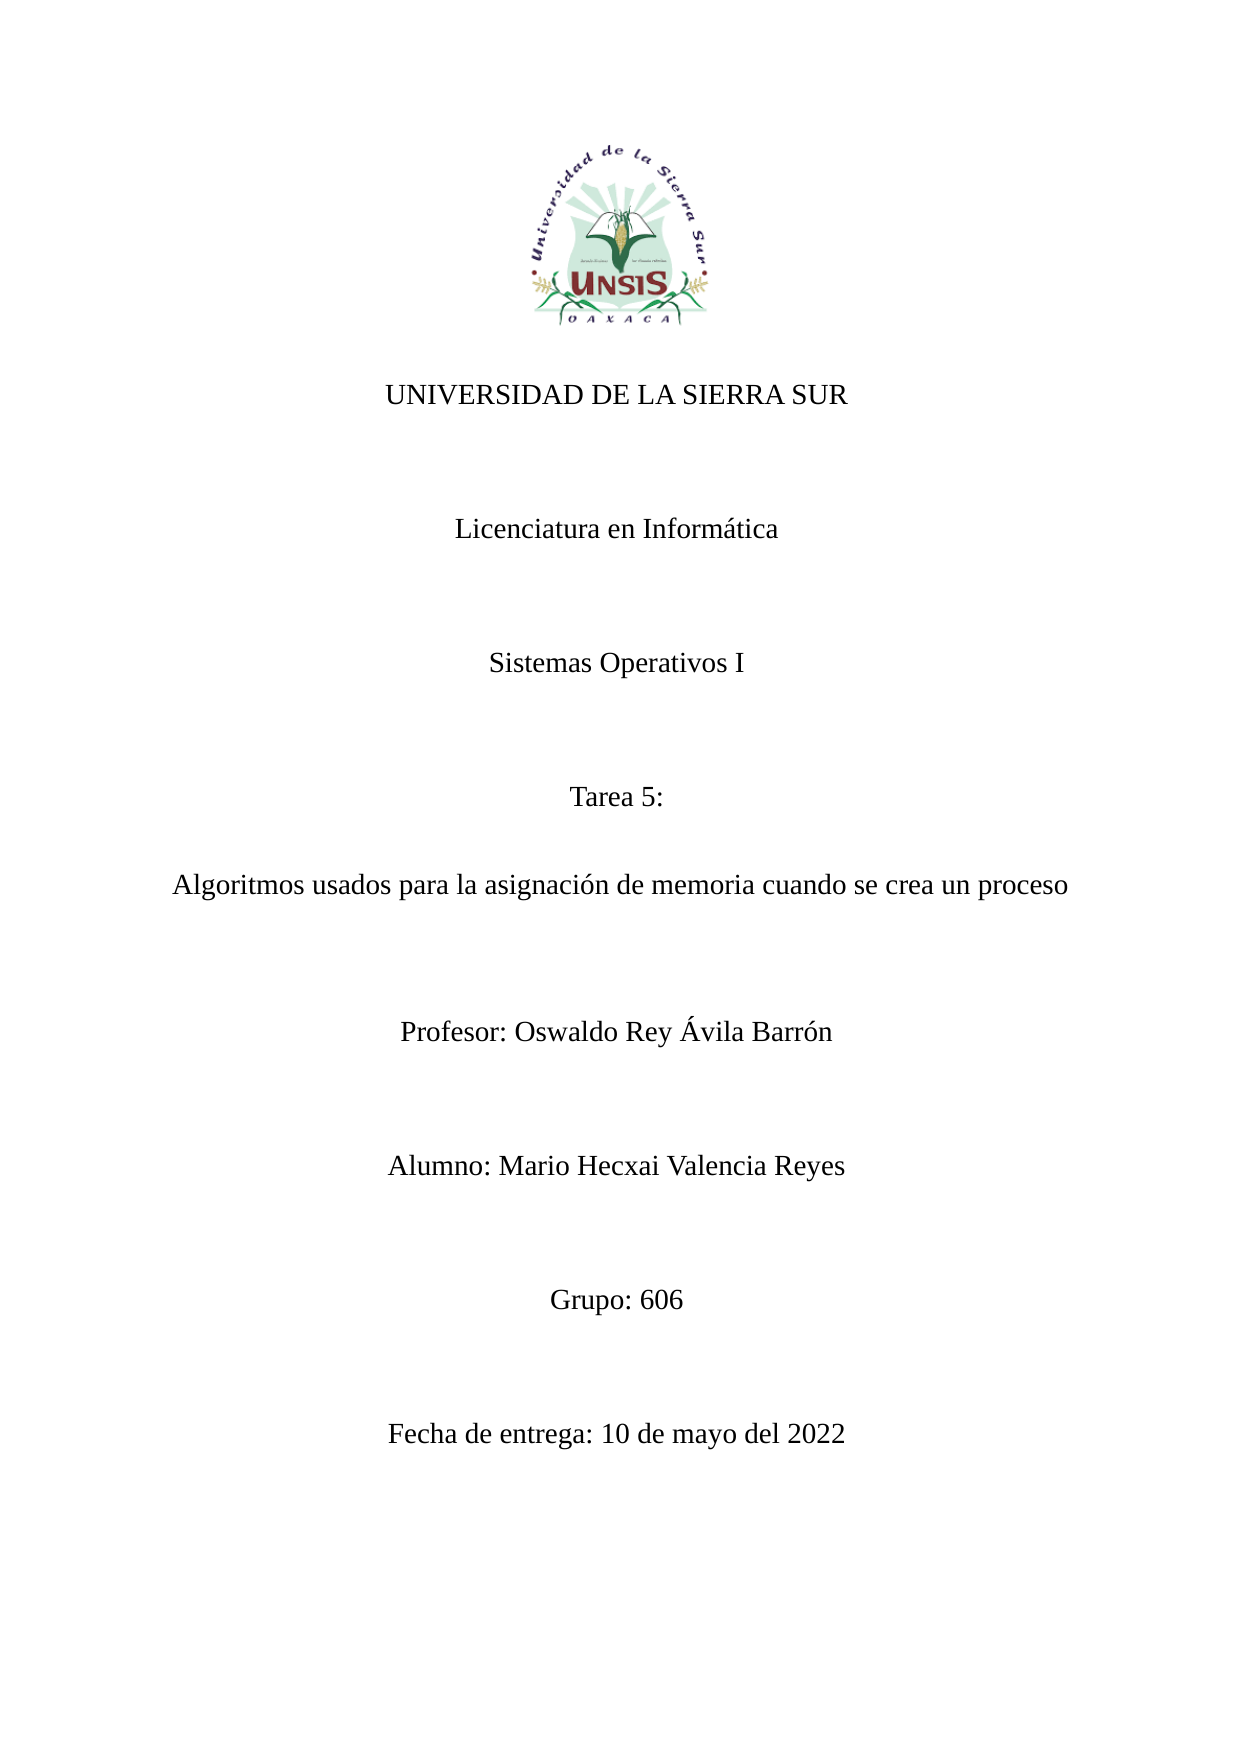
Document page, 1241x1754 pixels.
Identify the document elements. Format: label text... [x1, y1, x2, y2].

text Profesor: Oswaldo Rey Ávila Barrón [118, 1014, 1122, 1047]
text Sistemas Operativos I [118, 645, 1122, 679]
text Grupo: 606 [118, 1282, 1122, 1316]
text Tarea 5: [118, 779, 1122, 813]
text Alumno: Mario Hecxai Valencia Reyes [118, 1148, 1122, 1182]
text Fecha de entrega: 10 de mayo del 2022 [118, 1416, 1122, 1450]
text UNIVERSIDAD DE LA SIERRA SUR [118, 377, 1122, 410]
picture [502, 118, 738, 353]
text Licenciatura en Informática [118, 511, 1122, 544]
subtitle Algoritmos usados para la asignación de memoria cuando se crea un proceso [118, 867, 1122, 901]
